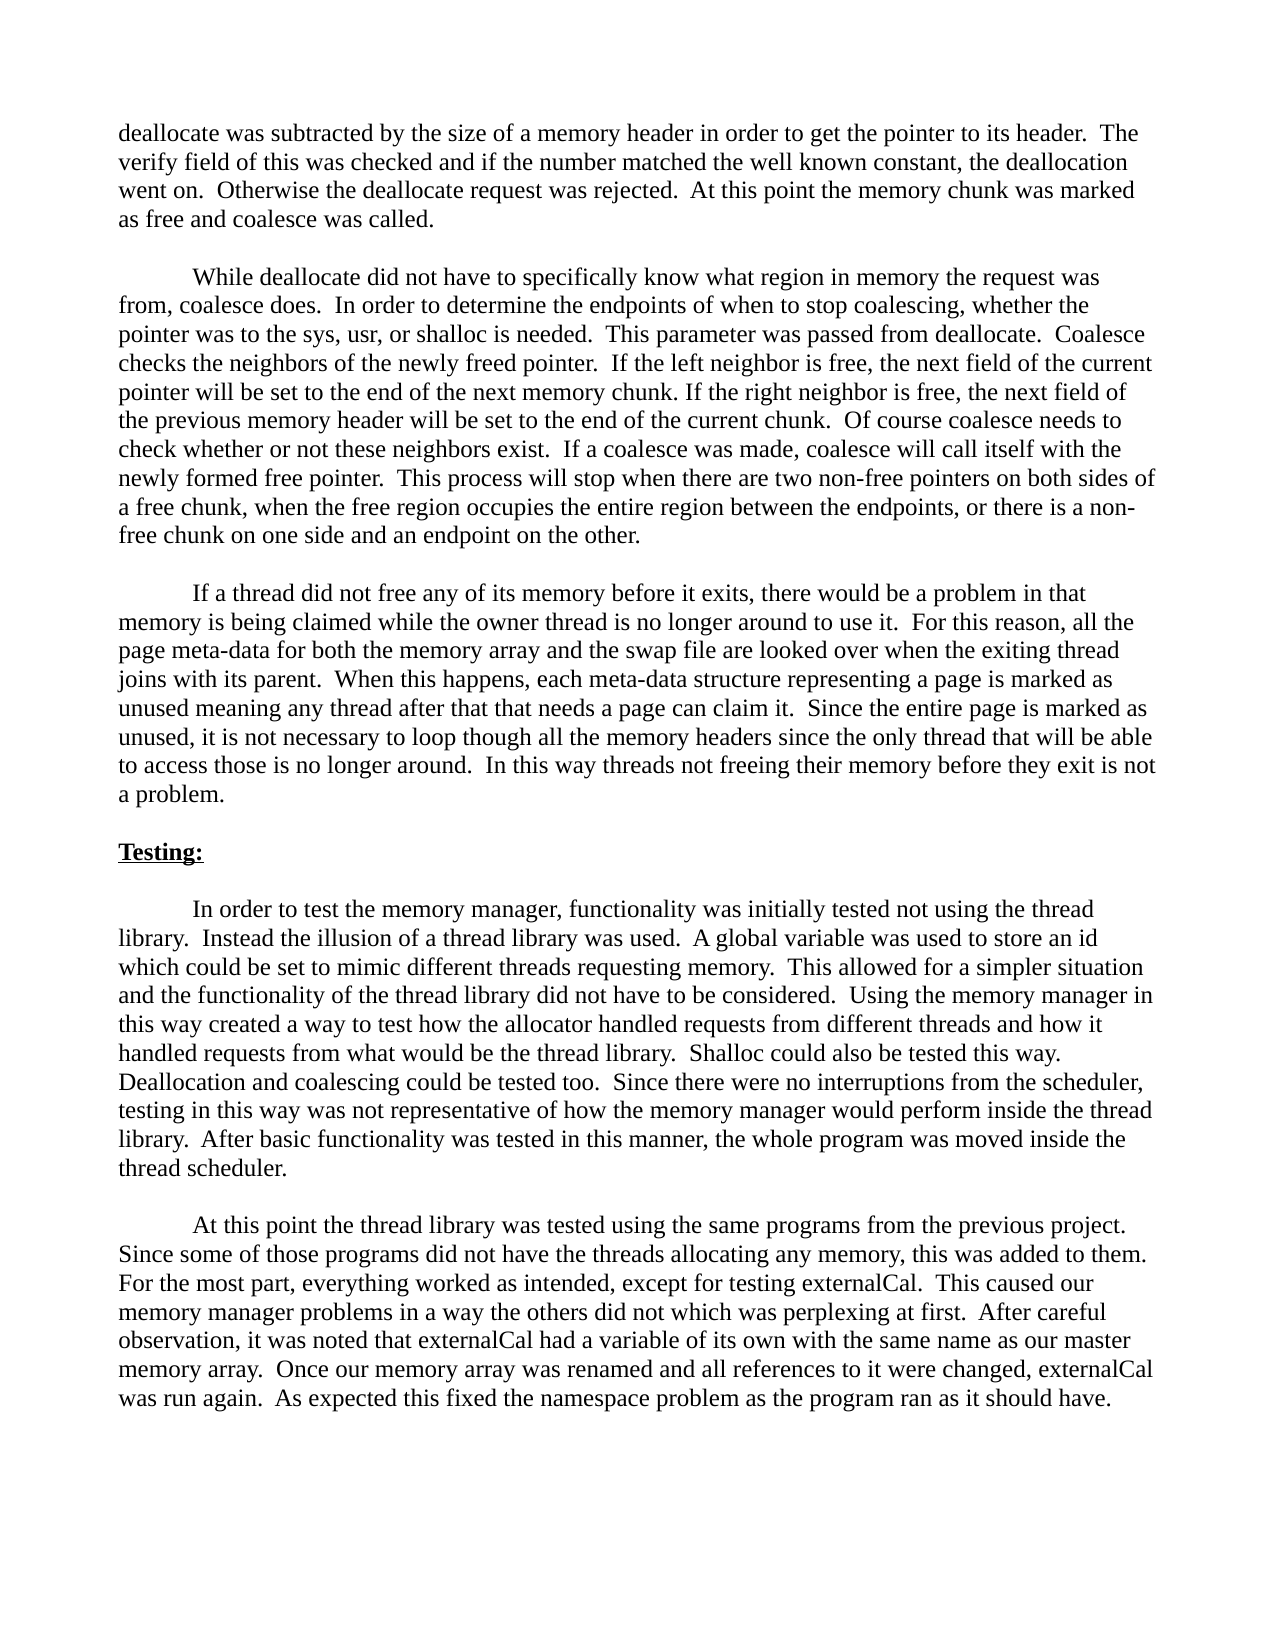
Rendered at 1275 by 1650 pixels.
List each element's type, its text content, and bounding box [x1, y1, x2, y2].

text Testing: [118, 837, 1157, 866]
text In order to test the memory manager, functionality was initially tested not using the thread library. Instead the illusion of a thread library was used. A global variable was used to store an id which could be set to mimic different threads requesting memory. This allowed for a simpler situation and the functionality of the thread library did not have to be considered. Using the memory manager in this way created a way to test how the allocator handled requests from different threads and how it handled requests from what would be the thread library. Shalloc could also be tested this way. Deallocation and coalescing could be tested too. Since there were no interruptions from the scheduler, testing in this way was not representative of how the memory manager would perform inside the thread library. After basic functionality was tested in this manner, the whole program was moved inside the thread scheduler. [118, 894, 1157, 1182]
text If a thread did not free any of its memory before it exits, there would be a problem in that memory is being claimed while the owner thread is no longer around to use it. For this reason, all the page meta-data for both the memory array and the swap file are looked over when the exiting thread joins with its parent. When this happens, each meta-data structure representing a page is marked as unused meaning any thread after that that needs a page can claim it. Since the entire page is marked as unused, it is not necessary to loop though all the memory headers since the only thread that will be able to access those is no longer around. In this way threads not freeing their memory before they exit is not a problem. [118, 578, 1157, 808]
text While deallocate did not have to specifically know what region in memory the request was from, coalesce does. In order to determine the endpoints of when to stop coalescing, whether the pointer was to the sys, usr, or shalloc is needed. This parameter was passed from deallocate. Coalesce checks the neighbors of the newly freed pointer. If the left neighbor is free, the next field of the current pointer will be set to the end of the next memory chunk. If the right neighbor is free, the next field of the previous memory header will be set to the end of the current chunk. Of course coalesce needs to check whether or not these neighbors exist. If a coalesce was made, coalesce will call itself with the newly formed free pointer. This process will stop when there are two non-free pointers on both sides of a free chunk, when the free region occupies the entire region between the endpoints, or there is a non-free chunk on one side and an endpoint on the other. [118, 262, 1157, 549]
text At this point the thread library was tested using the same programs from the previous project. Since some of those programs did not have the threads allocating any memory, this was added to them. For the most part, everything worked as intended, except for testing externalCal. This caused our memory manager problems in a way the others did not which was perplexing at first. After careful observation, it was noted that externalCal had a variable of its own with the same name as our master memory array. Once our memory array was renamed and all references to it were changed, externalCal was run again. As expected this fixed the namespace problem as the program ran as it should have. [118, 1211, 1157, 1412]
text deallocate was subtracted by the size of a memory header in order to get the pointer to its header. The verify field of this was checked and if the number matched the well known constant, the deallocation went on. Otherwise the deallocate request was rejected. At this point the memory chunk was marked as free and coalesce was called. [118, 118, 1157, 233]
